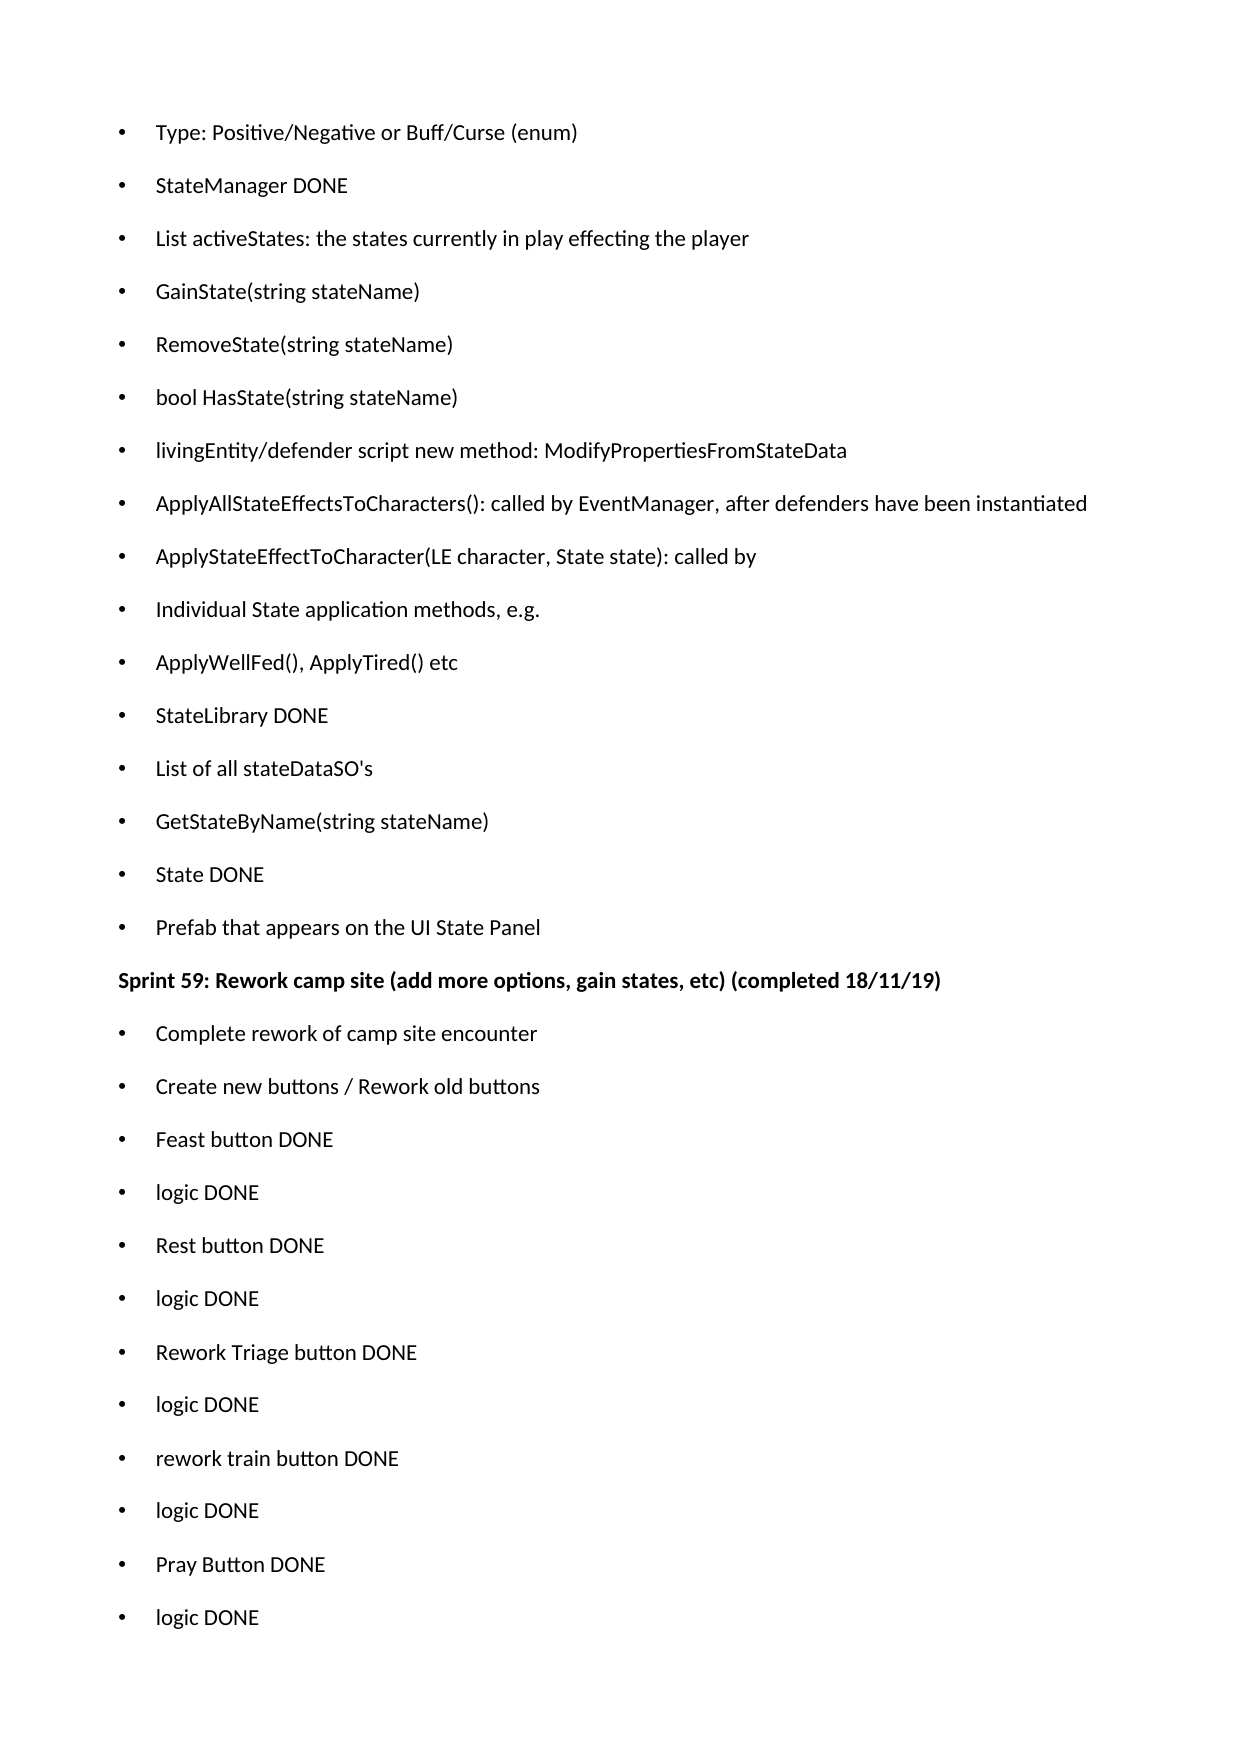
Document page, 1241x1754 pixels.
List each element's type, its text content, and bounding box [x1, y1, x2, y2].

list logic DONE [81, 1497, 1122, 1525]
list bool HasState(string stateName) [81, 383, 1122, 411]
list Type: Positive/Negative or Buff/Curse (enum) [81, 118, 1122, 146]
list livingEntity/defender script new method: ModifyPropertiesFromStateData [81, 436, 1122, 464]
list Rest button DONE [81, 1232, 1122, 1259]
list Complete rework of camp site encounter [81, 1019, 1122, 1047]
list Feast button DONE [81, 1126, 1122, 1153]
text Sprint 59: Rework camp site (add more options, gain states, etc) (completed 18/11/19) [118, 966, 1122, 994]
list logic DONE [81, 1178, 1122, 1207]
list logic DONE [81, 1603, 1122, 1631]
list GetStateByName(string stateName) [81, 807, 1122, 835]
list List activeStates: the states currently in play effecting the player [81, 224, 1122, 252]
list RemoveState(string stateName) [81, 330, 1122, 358]
list logic DONE [81, 1391, 1122, 1419]
list StateManager DONE [81, 171, 1122, 199]
list List of all stateDataSO's [81, 754, 1122, 782]
list ApplyStateEffectToCharacter(LE character, State state): called by [81, 542, 1122, 570]
list State DONE [81, 860, 1122, 888]
list Create new buttons / Rework old buttons [81, 1072, 1122, 1101]
list Individual State application methods, e.g. [81, 595, 1122, 623]
list Prefab that appears on the UI State Panel [81, 913, 1122, 941]
list ApplyWellFed(), ApplyTired() etc [81, 648, 1122, 676]
list logic DONE [81, 1284, 1122, 1313]
list GainState(string stateName) [81, 277, 1122, 305]
list rework train button DONE [81, 1444, 1122, 1472]
list ApplyAllStateEffectsToCharacters(): called by EventManager, after defenders have been instantiated [81, 489, 1122, 517]
list Pray Button DONE [81, 1550, 1122, 1578]
list Rework Triage button DONE [81, 1338, 1122, 1366]
list StateLibrary DONE [81, 701, 1122, 729]
